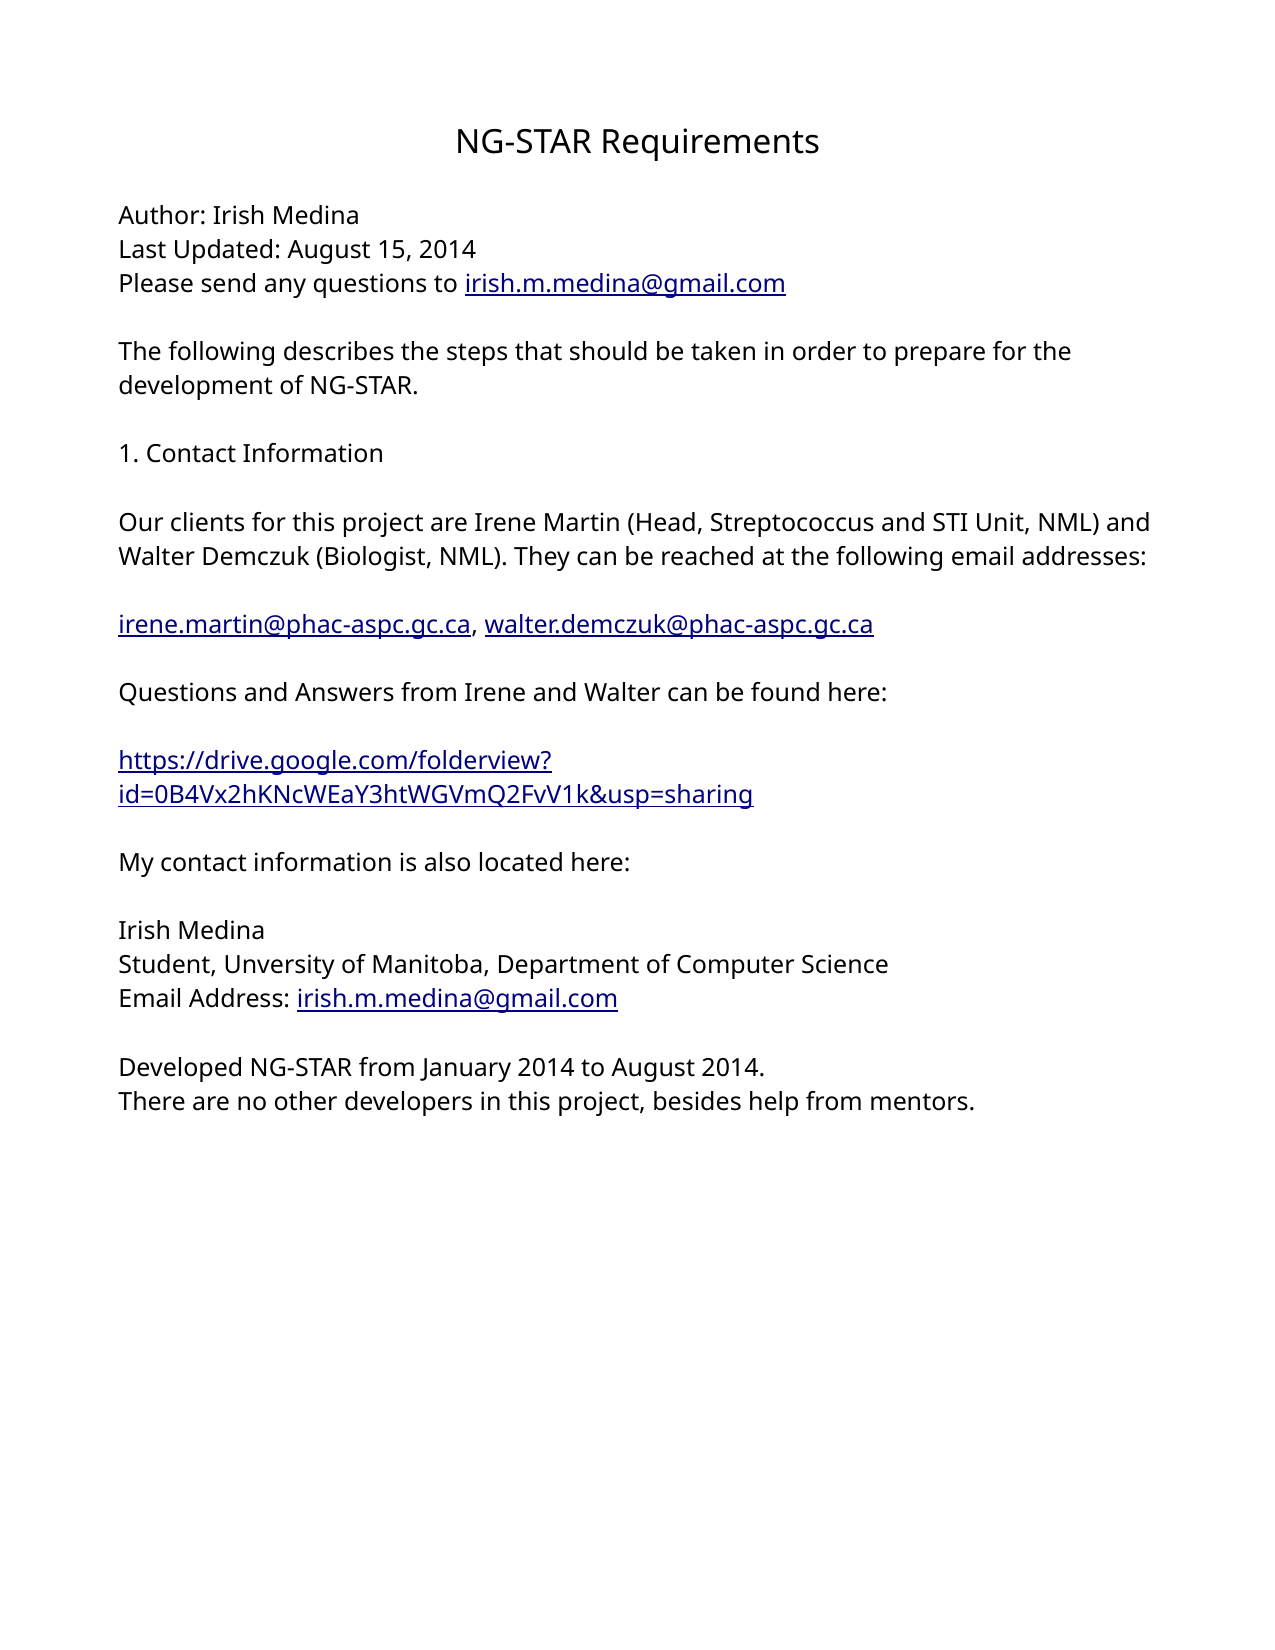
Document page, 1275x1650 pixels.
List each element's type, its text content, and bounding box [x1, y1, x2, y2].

text There are no other developers in this project, besides help from mentors. [118, 1083, 1157, 1117]
text irene.martin@phac-aspc.gc.ca, walter.demczuk@phac-aspc.gc.ca [118, 606, 1157, 640]
text Please send any questions to irish.m.medina@gmail.com [118, 266, 1157, 300]
text Questions and Answers from Irene and Walter can be found here: [118, 674, 1157, 708]
text NG-STAR Requirements [118, 118, 1157, 163]
text Last Updated: August 15, 2014 [118, 232, 1157, 266]
text Developed NG-STAR from January 2014 to August 2014. [118, 1049, 1157, 1083]
text The following describes the steps that should be taken in order to prepare for the development of NG-STAR. [118, 334, 1157, 402]
text Student, Unversity of Manitoba, Department of Computer Science [118, 947, 1157, 981]
text Our clients for this project are Irene Martin (Head, Streptococcus and STI Unit, NML) and Walter Demczuk (Biologist, NML). They can be reached at the following email addresses: [118, 504, 1157, 572]
text https://drive.google.com/folderview?id=0B4Vx2hKNcWEaY3htWGVmQ2FvV1k&usp=sharing [118, 743, 1157, 811]
text 1. Contact Information [118, 436, 1157, 470]
text Email Address: irish.m.medina@gmail.com [118, 981, 1157, 1015]
text Irish Medina [118, 913, 1157, 947]
text My contact information is also located here: [118, 845, 1157, 879]
text Author: Irish Medina [118, 198, 1157, 232]
